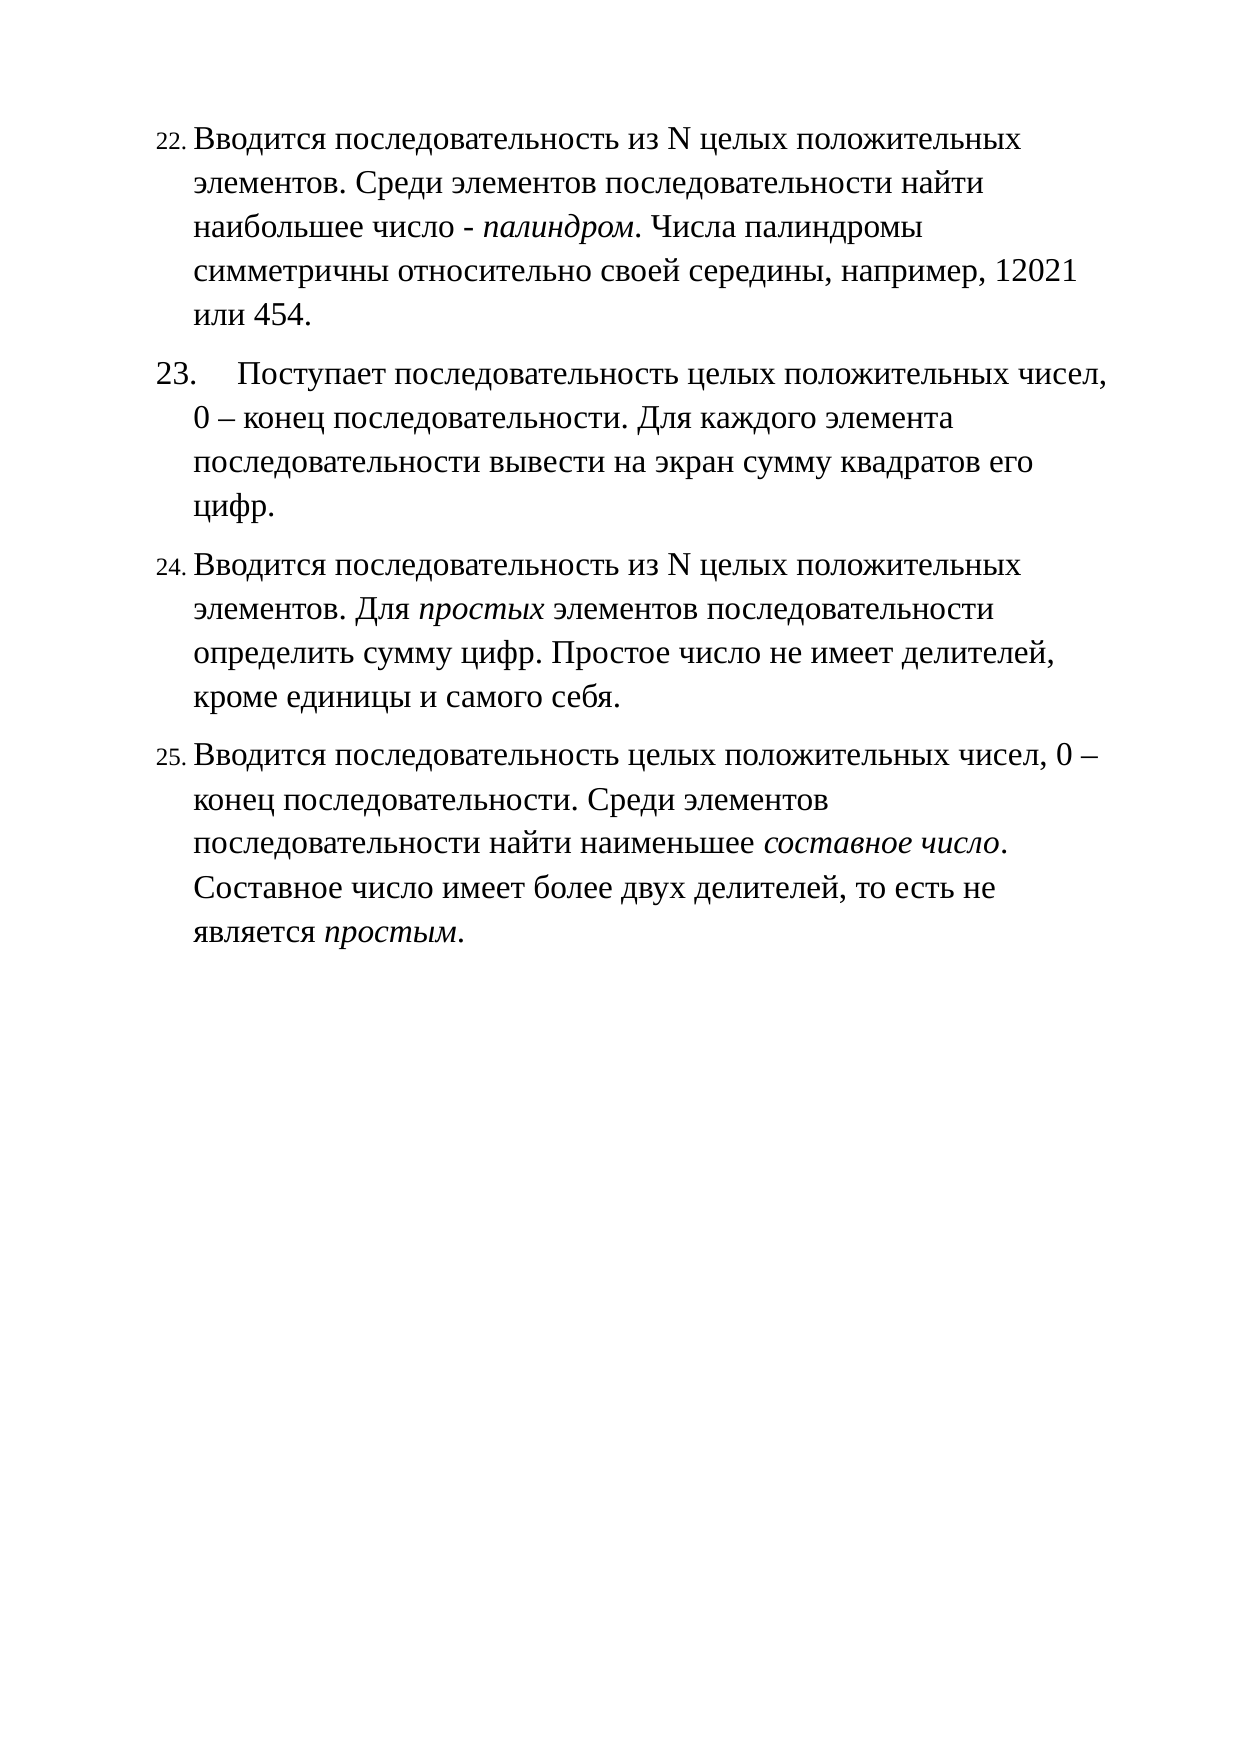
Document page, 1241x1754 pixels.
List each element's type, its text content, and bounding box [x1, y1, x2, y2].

list Вводится последовательность из N целых положительных элементов. Среди элементов последовательности найти наибольшее число - палиндром. Числа палиндромы симметричны относительно своей середины, например, 12021 или 454. [156, 118, 1122, 333]
list Вводится последовательность целых положительных чисел, 0 – конец последовательности. Среди элементов последовательности найти наименьшее составное число. Составное число имеет более двух делителей, то есть не является простым. [156, 735, 1122, 949]
list Поступает последовательность целых положительных чисел, 0 – конец последовательности. Для каждого элемента последовательности вывести на экран сумму квадратов его цифр. [156, 353, 1122, 523]
list Вводится последовательность из N целых положительных элементов. Для простых элементов последовательности определить сумму цифр. Простое число не имеет делителей, кроме единицы и самого себя. [156, 544, 1122, 714]
